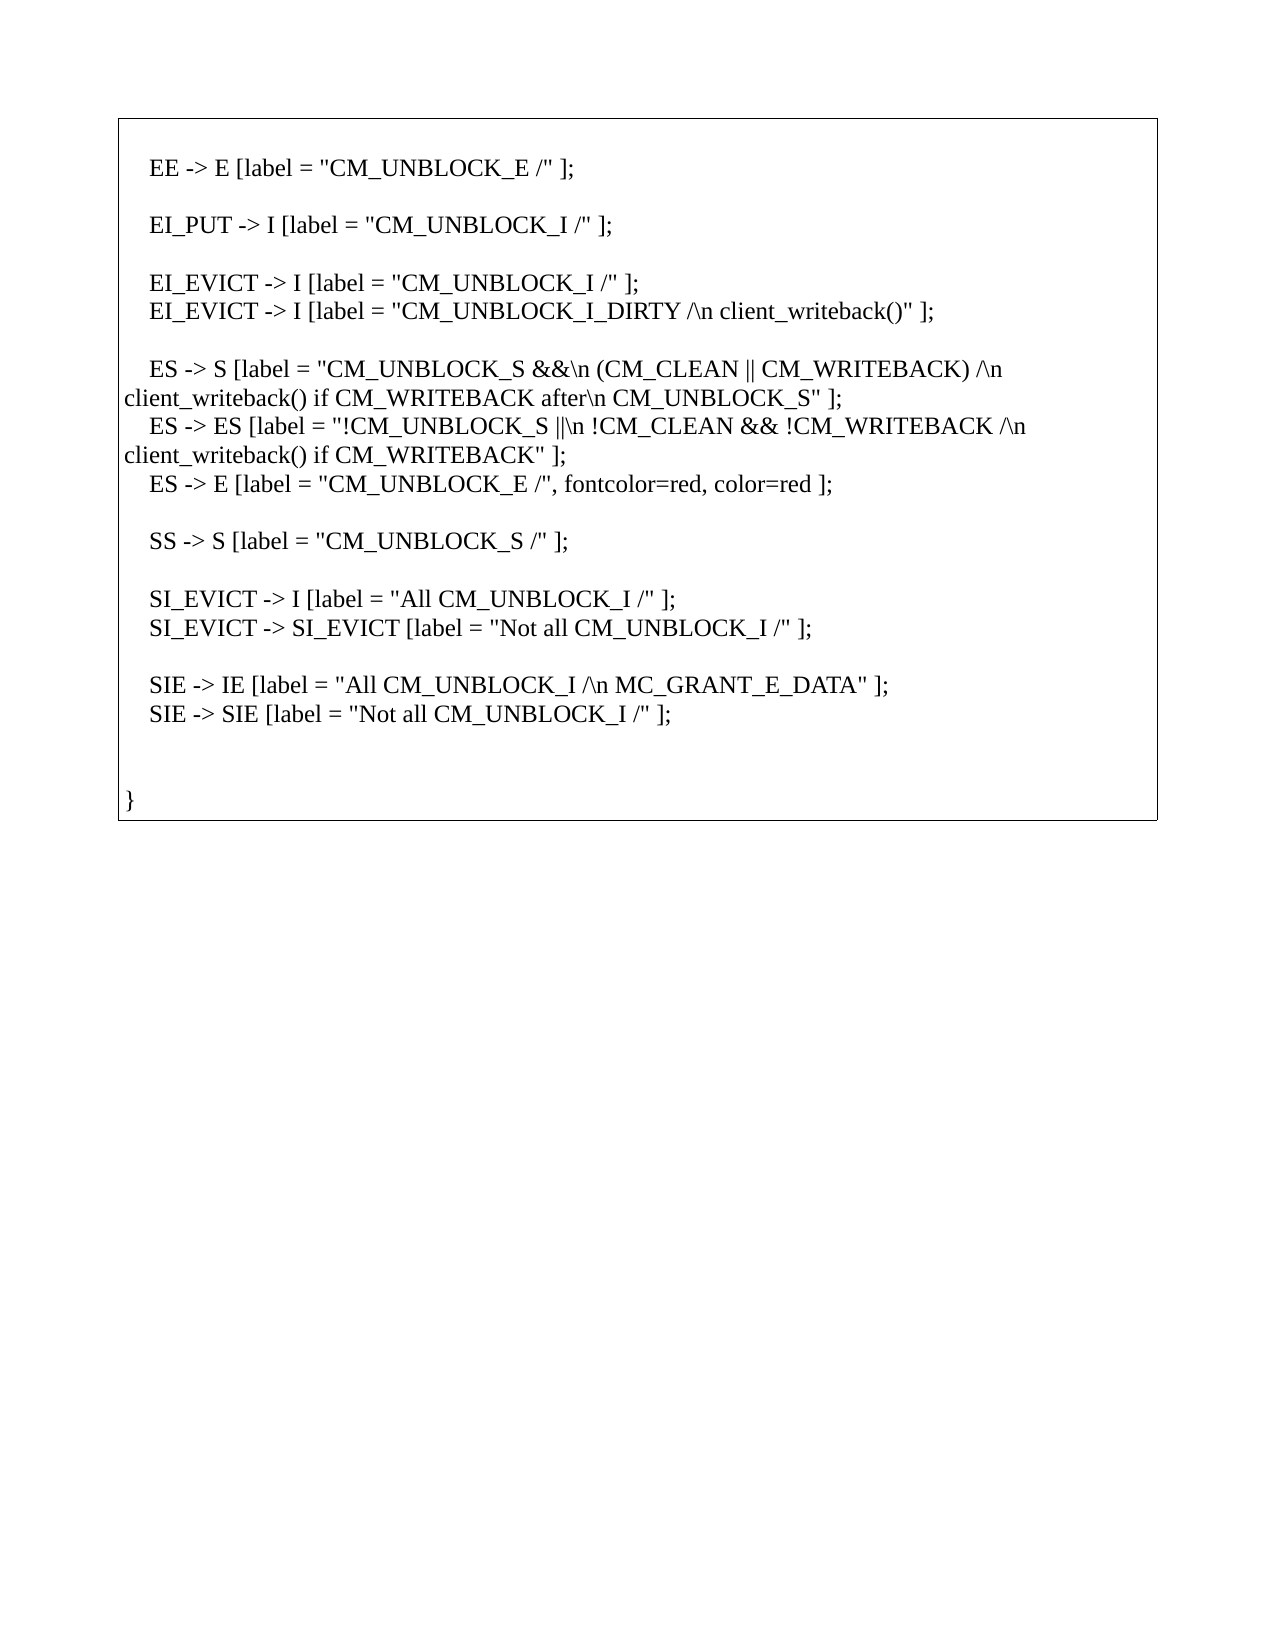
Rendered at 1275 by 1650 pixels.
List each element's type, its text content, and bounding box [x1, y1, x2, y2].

table_header EE -> E [label = "CM_UNBLOCK_E /" ]; EI_PUT -> I [label = "CM_UNBLOCK_I /" ]; EI_EVICT -> I [label = "CM_UNBLOCK_I /" ]; EI_EVICT -> I [label = "CM_UNBLOCK_I_DIRTY /\n client_writeback()" ]; ES -> S [label = "CM_UNBLOCK_S &&\n (CM_CLEAN || CM_WRITEBACK) /\n client_writeback() if CM_WRITEBACK after\n CM_UNBLOCK_S" ]; ES -> ES [label = "!CM_UNBLOCK_S ||\n !CM_CLEAN && !CM_WRITEBACK /\n client_writeback() if CM_WRITEBACK" ]; ES -> E [label = "CM_UNBLOCK_E /", fontcolor=red, color=red ]; SS -> S [label = "CM_UNBLOCK_S /" ]; SI_EVICT -> I [label = "All CM_UNBLOCK_I /" ]; SI_EVICT -> SI_EVICT [label = "Not all CM_UNBLOCK_I /" ]; SIE -> IE [label = "All CM_UNBLOCK_I /\n MC_GRANT_E_DATA" ]; SIE -> SIE [label = "Not all CM_UNBLOCK_I /" ]; } [119, 119, 1157, 820]
